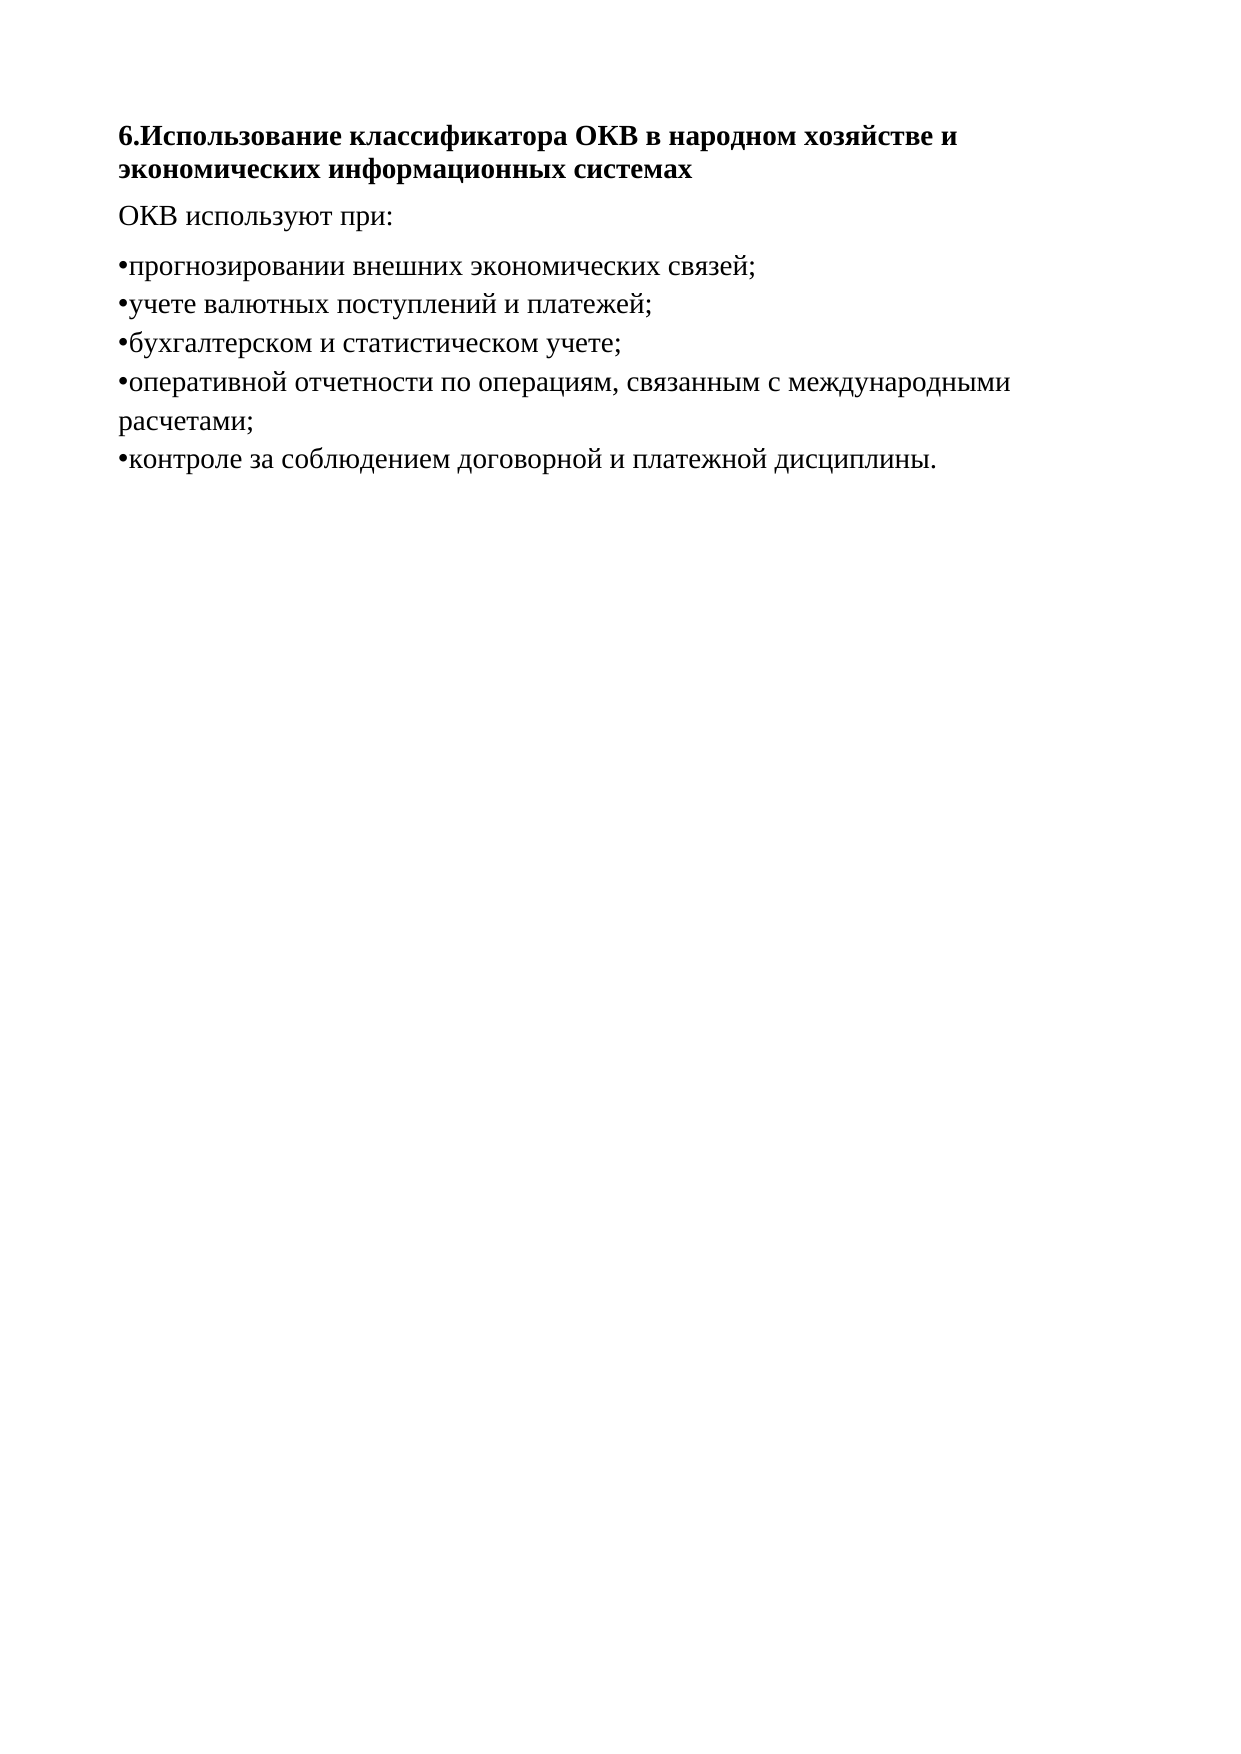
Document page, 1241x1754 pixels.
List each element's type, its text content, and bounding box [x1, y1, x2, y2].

list прогнозировании внешних экономических связей; [118, 248, 1122, 282]
list учете валютных поступлений и платежей; [118, 287, 1122, 320]
list бухгалтерском и статистическом учете; [118, 325, 1122, 359]
list оперативной отчетности по операциям, связанным с международными расчетами; [118, 364, 1122, 436]
text ОКВ используют при: [118, 198, 1122, 231]
list контроле за соблюдением договорной и платежной дисциплины. [118, 441, 1122, 475]
subtitle 6.Использование классификатора ОКВ в народном хозяйстве и экономических информационных системах [118, 118, 1122, 185]
